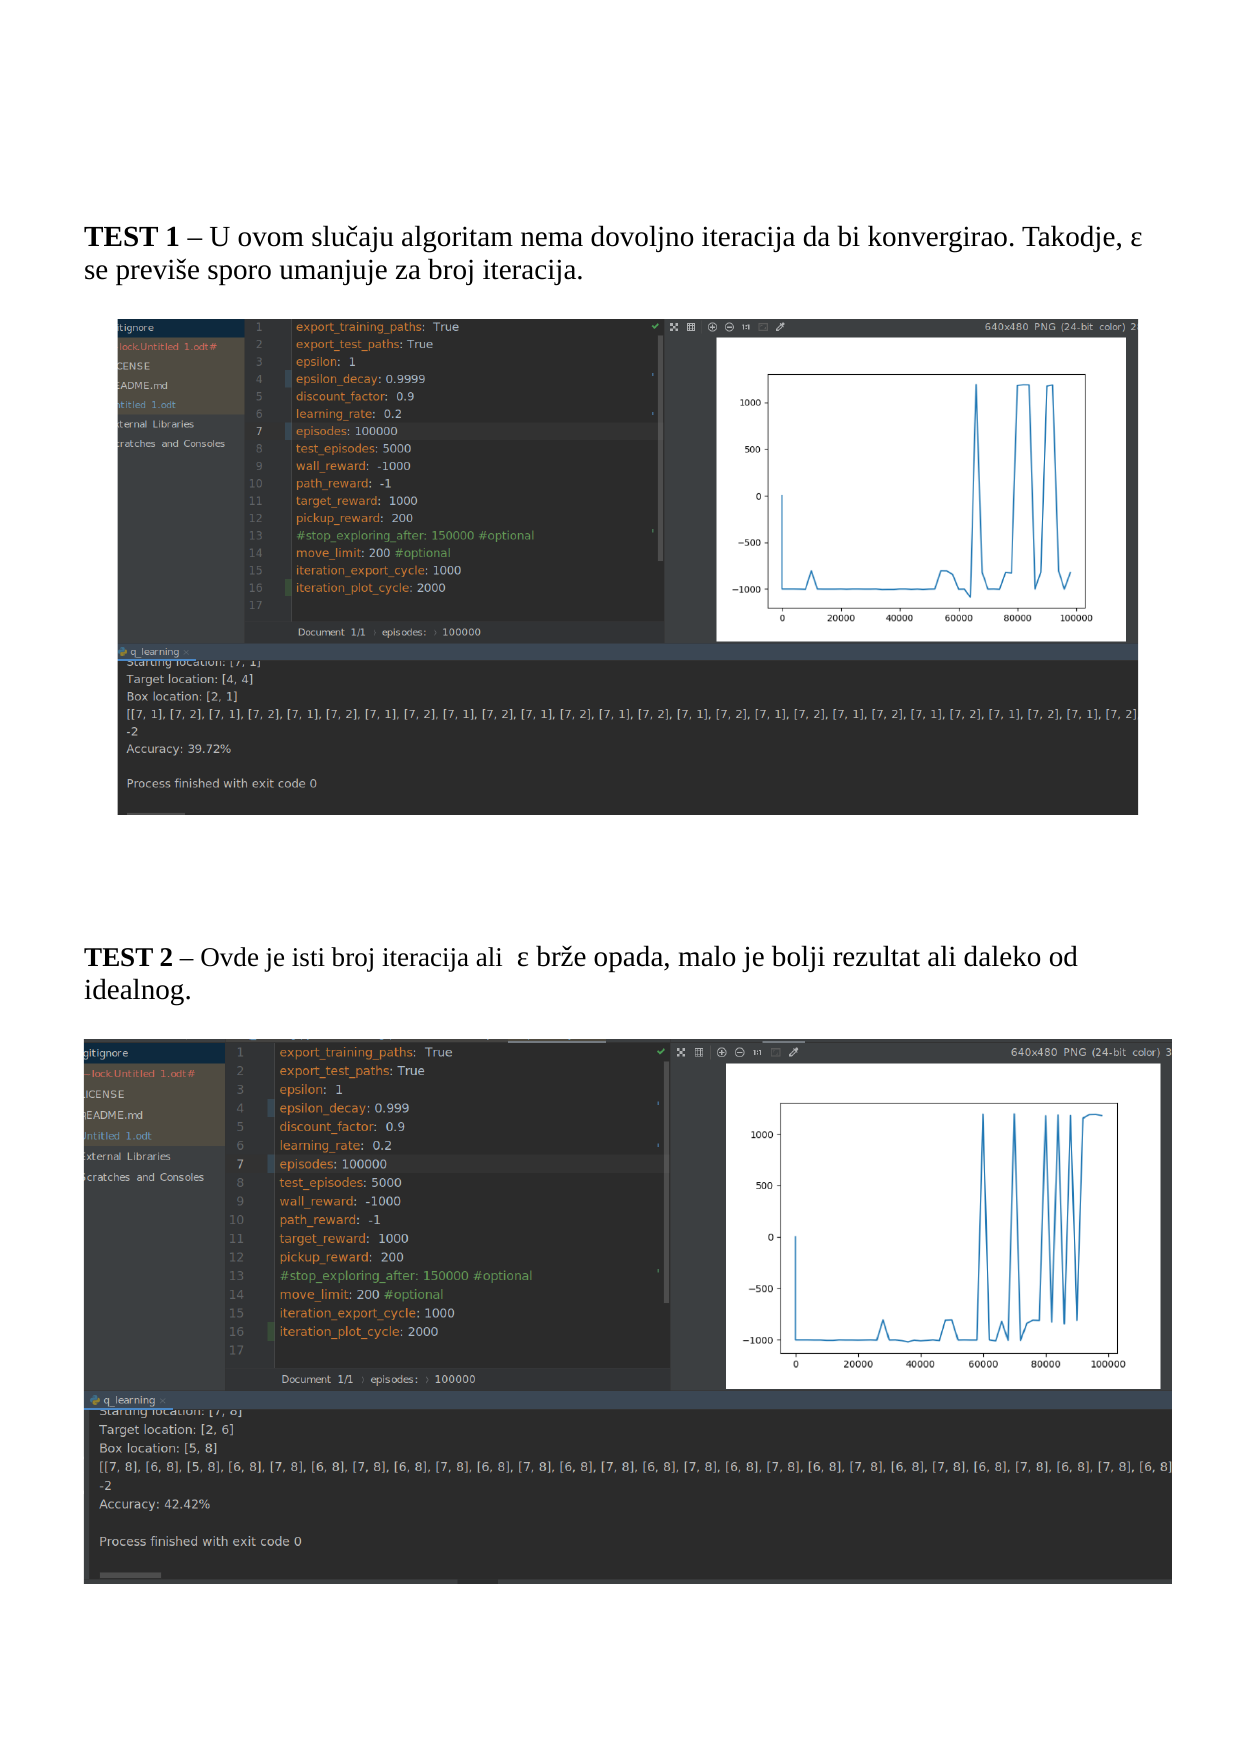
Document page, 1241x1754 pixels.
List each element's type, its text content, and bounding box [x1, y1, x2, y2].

picture [117, 319, 1139, 815]
picture [83, 1039, 1172, 1584]
text TEST 2 – Ovde je isti broj iteracija ali ε brže opada, malo je bolji rezultat ali daleko od idealnog. [84, 939, 1172, 1006]
text TEST 1 – U ovom slučaju algoritam nema dovoljno iteracija da bi konvergirao. Takodje, ε se previše sporo umanjuje za broj iteracija. [84, 219, 1172, 286]
